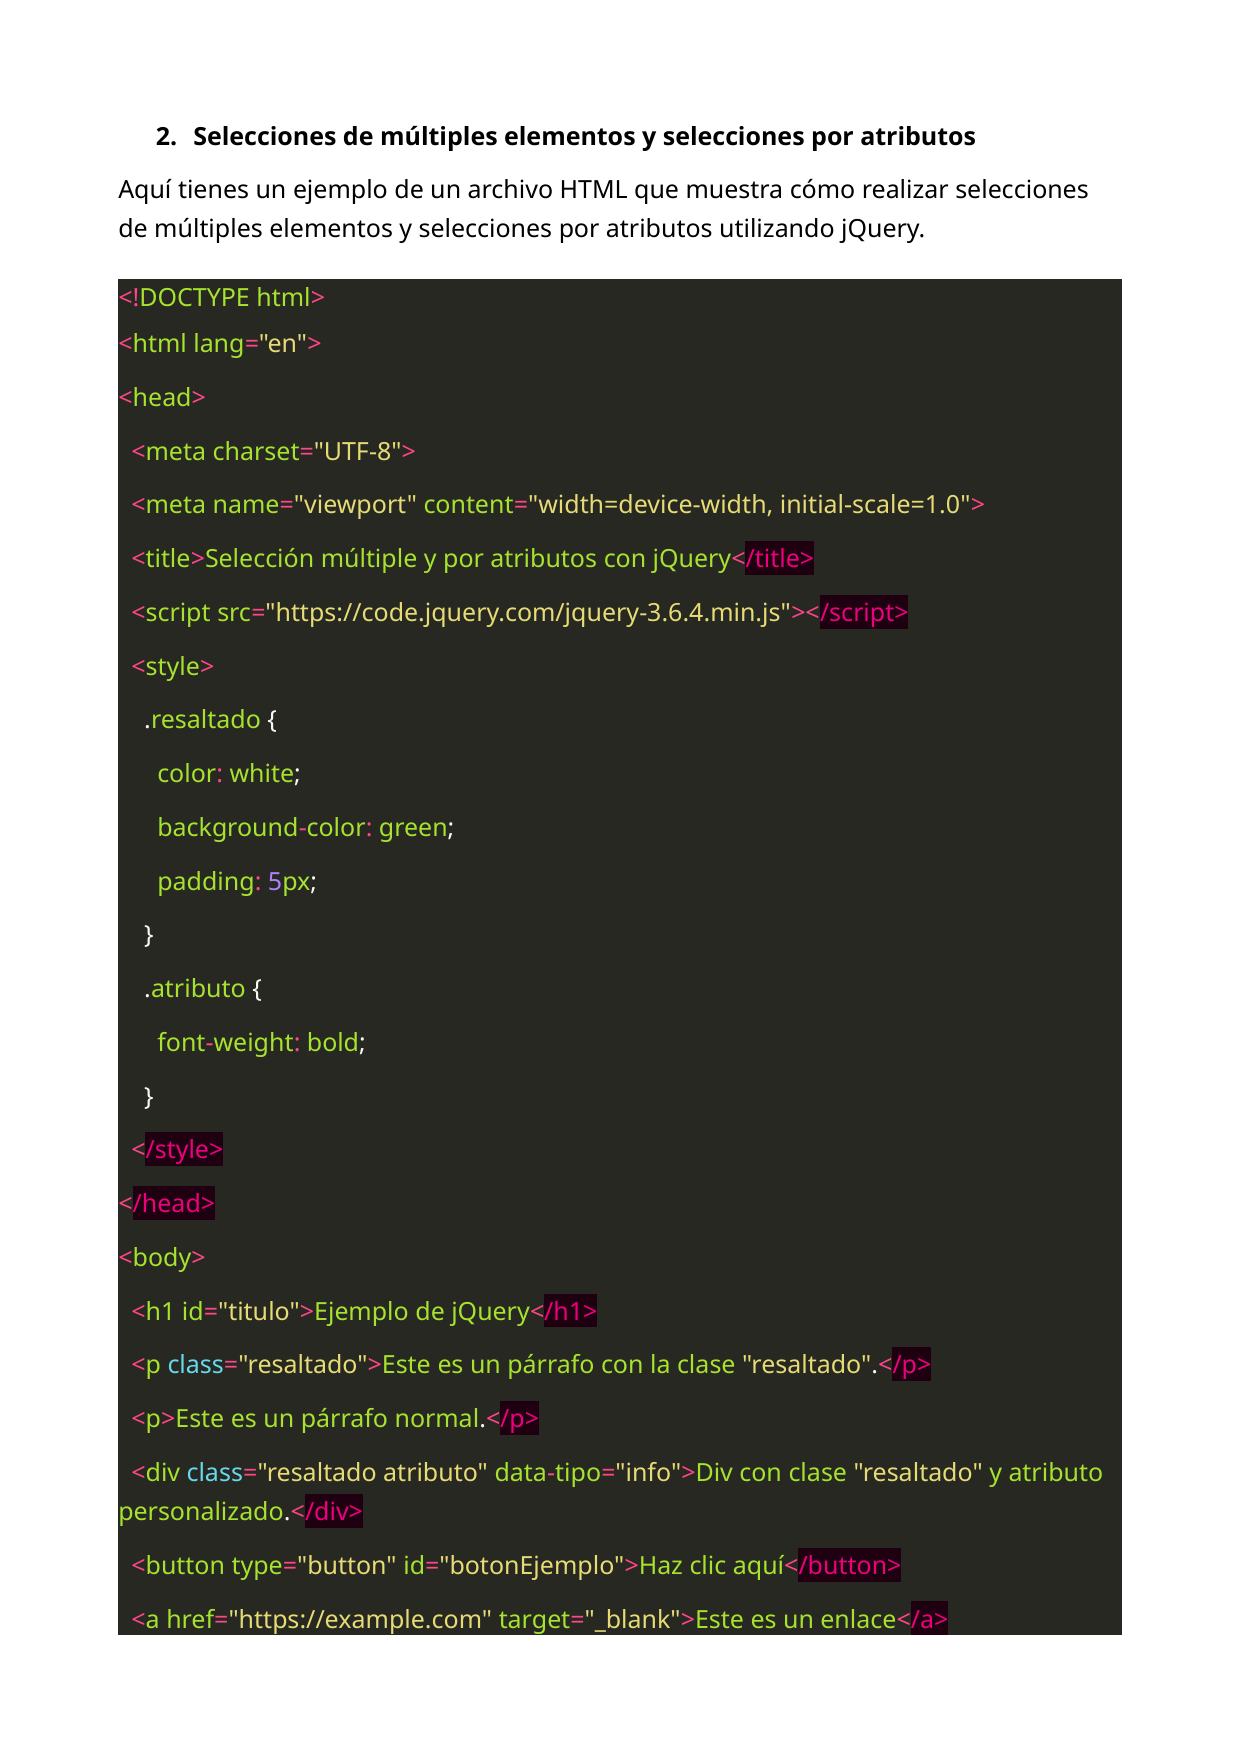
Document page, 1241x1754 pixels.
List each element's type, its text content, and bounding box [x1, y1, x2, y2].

text <meta name="viewport" content="width=device-width, initial-scale=1.0"> [118, 487, 1122, 521]
text <meta charset="UTF-8"> [118, 433, 1122, 467]
text } [118, 1078, 1122, 1112]
text .resaltado { [118, 702, 1122, 736]
text Aquí tienes un ejemplo de un archivo HTML que muestra cómo realizar selecciones de múltiples elementos y selecciones por atributos utilizando jQuery. [118, 172, 1122, 245]
text </style> [118, 1132, 1122, 1166]
text background-color: green; [118, 810, 1122, 844]
text <button type="button" id="botonEjemplo">Haz clic aquí</button> [118, 1548, 1122, 1582]
text <script src="https://code.jquery.com/jquery-3.6.4.min.js"></script> [118, 595, 1122, 629]
text <html lang="en"> [118, 326, 1122, 360]
text <div class="resaltado atributo" data-tipo="info">Div con clase "resaltado" y atributo personalizado.</div> [118, 1455, 1122, 1528]
text <p>Este es un párrafo normal.</p> [118, 1401, 1122, 1435]
text <a href="https://example.com" target="_blank">Este es un enlace</a> [118, 1601, 1122, 1635]
text </head> [118, 1186, 1122, 1220]
text <style> [118, 648, 1122, 682]
text color: white; [118, 756, 1122, 790]
list Selecciones de múltiples elementos y selecciones por atributos [156, 118, 1122, 152]
text <head> [118, 380, 1122, 414]
text <title>Selección múltiple y por atributos con jQuery</title> [118, 541, 1122, 575]
text padding: 5px; [118, 863, 1122, 897]
text <p class="resaltado">Este es un párrafo con la clase "resaltado".</p> [118, 1347, 1122, 1381]
subtitle <!DOCTYPE html> [118, 279, 1122, 313]
text <h1 id="titulo">Ejemplo de jQuery</h1> [118, 1293, 1122, 1327]
text .atributo { [118, 971, 1122, 1005]
text font-weight: bold; [118, 1025, 1122, 1059]
text } [118, 917, 1122, 951]
text <body> [118, 1240, 1122, 1274]
